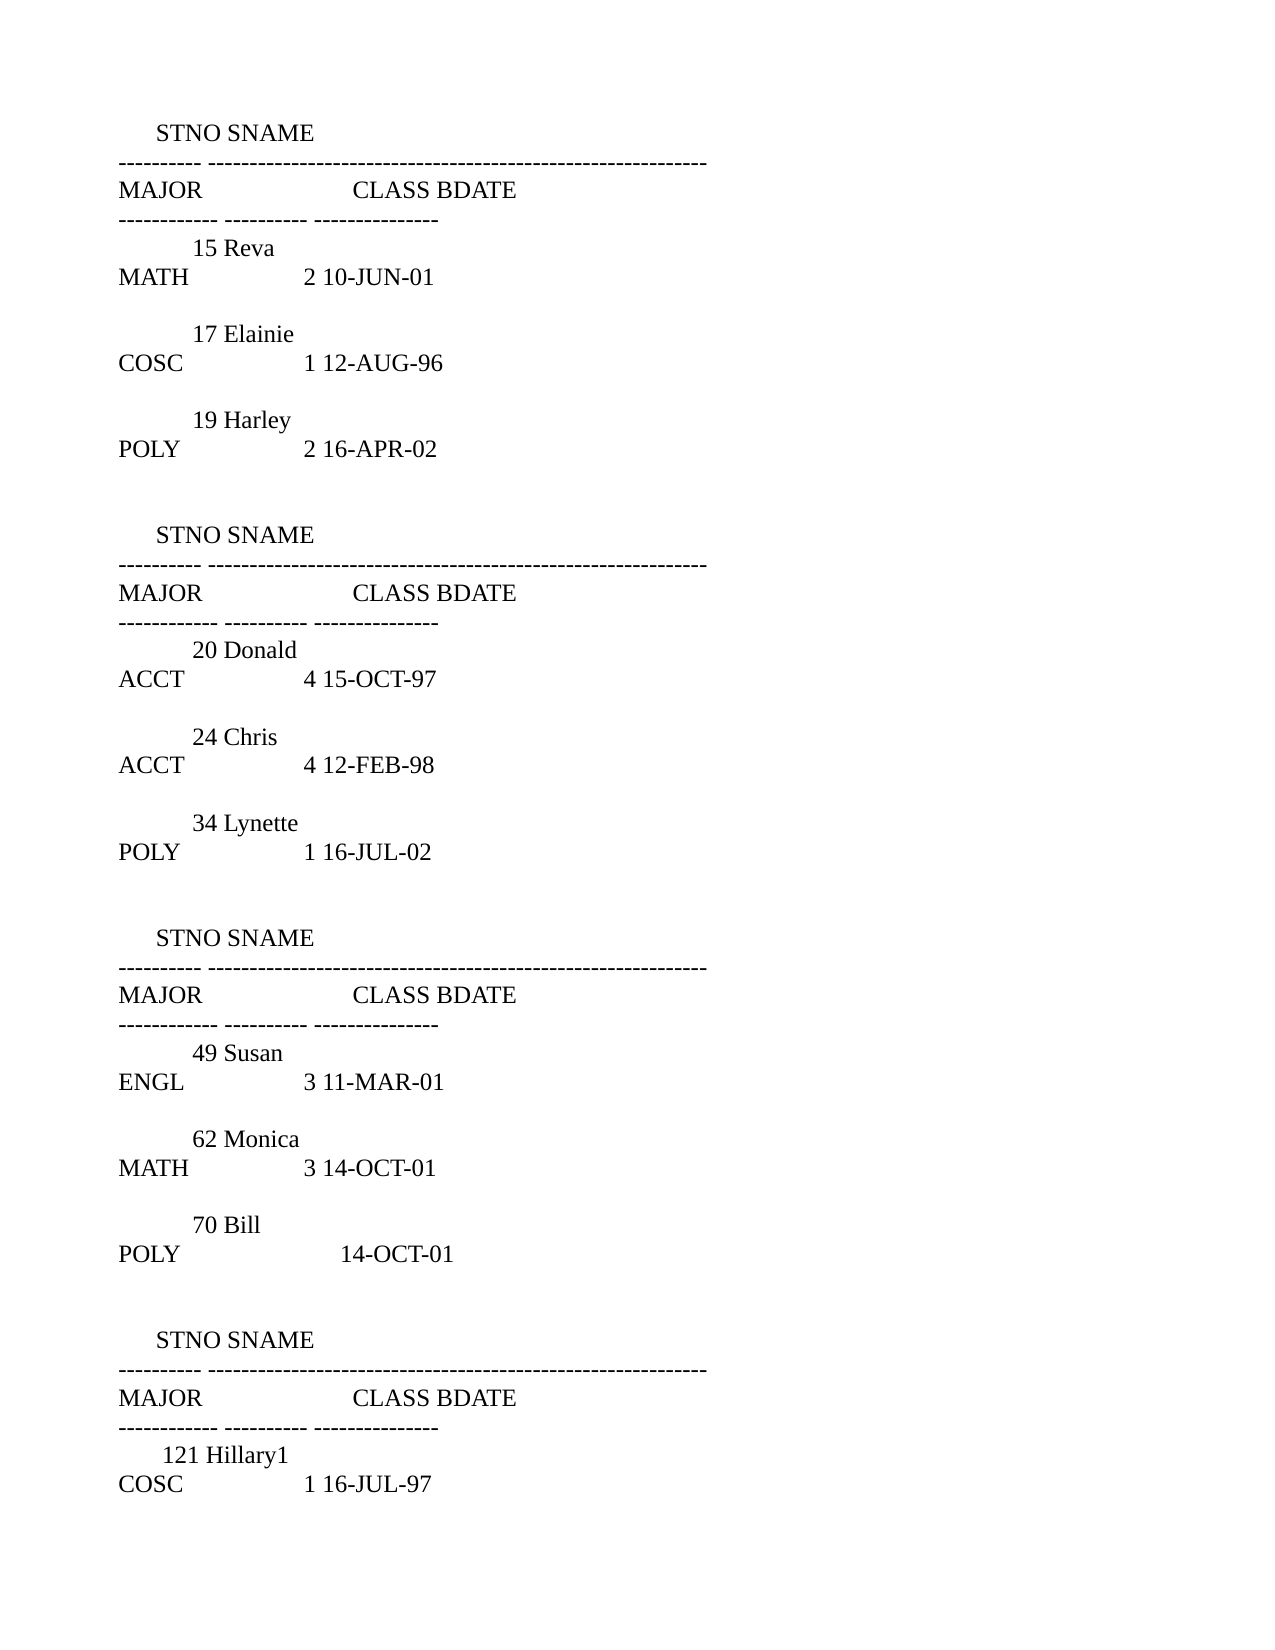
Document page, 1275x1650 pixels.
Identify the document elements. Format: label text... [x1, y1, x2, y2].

text ---------- ------------------------------------------------------------ [118, 1354, 1157, 1383]
text ---------- ------------------------------------------------------------ [118, 549, 1157, 578]
text 24 Chris [118, 722, 1157, 751]
text MATH 3 14-OCT-01 [118, 1153, 1157, 1182]
text STNO SNAME [118, 118, 1157, 147]
text 34 Lynette [118, 808, 1157, 837]
text COSC 1 16-JUL-97 [118, 1469, 1157, 1498]
text 62 Monica [118, 1124, 1157, 1153]
text COSC 1 12-AUG-96 [118, 348, 1157, 377]
text POLY 14-OCT-01 [118, 1239, 1157, 1268]
text 15 Reva [118, 233, 1157, 262]
text STNO SNAME [118, 1326, 1157, 1354]
text 19 Harley [118, 406, 1157, 434]
text 20 Donald [118, 636, 1157, 664]
text MAJOR CLASS BDATE [118, 176, 1157, 204]
text 121 Hillary1 [118, 1441, 1157, 1469]
text POLY 2 16-APR-02 [118, 434, 1157, 463]
text ------------ ---------- --------------- [118, 607, 1157, 636]
text ------------ ---------- --------------- [118, 1009, 1157, 1038]
text MATH 2 10-JUN-01 [118, 262, 1157, 291]
text 17 Elainie [118, 319, 1157, 348]
text STNO SNAME [118, 521, 1157, 549]
text POLY 1 16-JUL-02 [118, 837, 1157, 866]
text ACCT 4 12-FEB-98 [118, 751, 1157, 779]
text MAJOR CLASS BDATE [118, 1383, 1157, 1412]
text ACCT 4 15-OCT-97 [118, 664, 1157, 693]
text MAJOR CLASS BDATE [118, 981, 1157, 1009]
text ------------ ---------- --------------- [118, 204, 1157, 233]
text STNO SNAME [118, 923, 1157, 952]
text ENGL 3 11-MAR-01 [118, 1067, 1157, 1096]
text ---------- ------------------------------------------------------------ [118, 147, 1157, 176]
text ---------- ------------------------------------------------------------ [118, 952, 1157, 981]
text 49 Susan [118, 1038, 1157, 1067]
text 70 Bill [118, 1211, 1157, 1239]
text MAJOR CLASS BDATE [118, 578, 1157, 607]
text ------------ ---------- --------------- [118, 1412, 1157, 1441]
